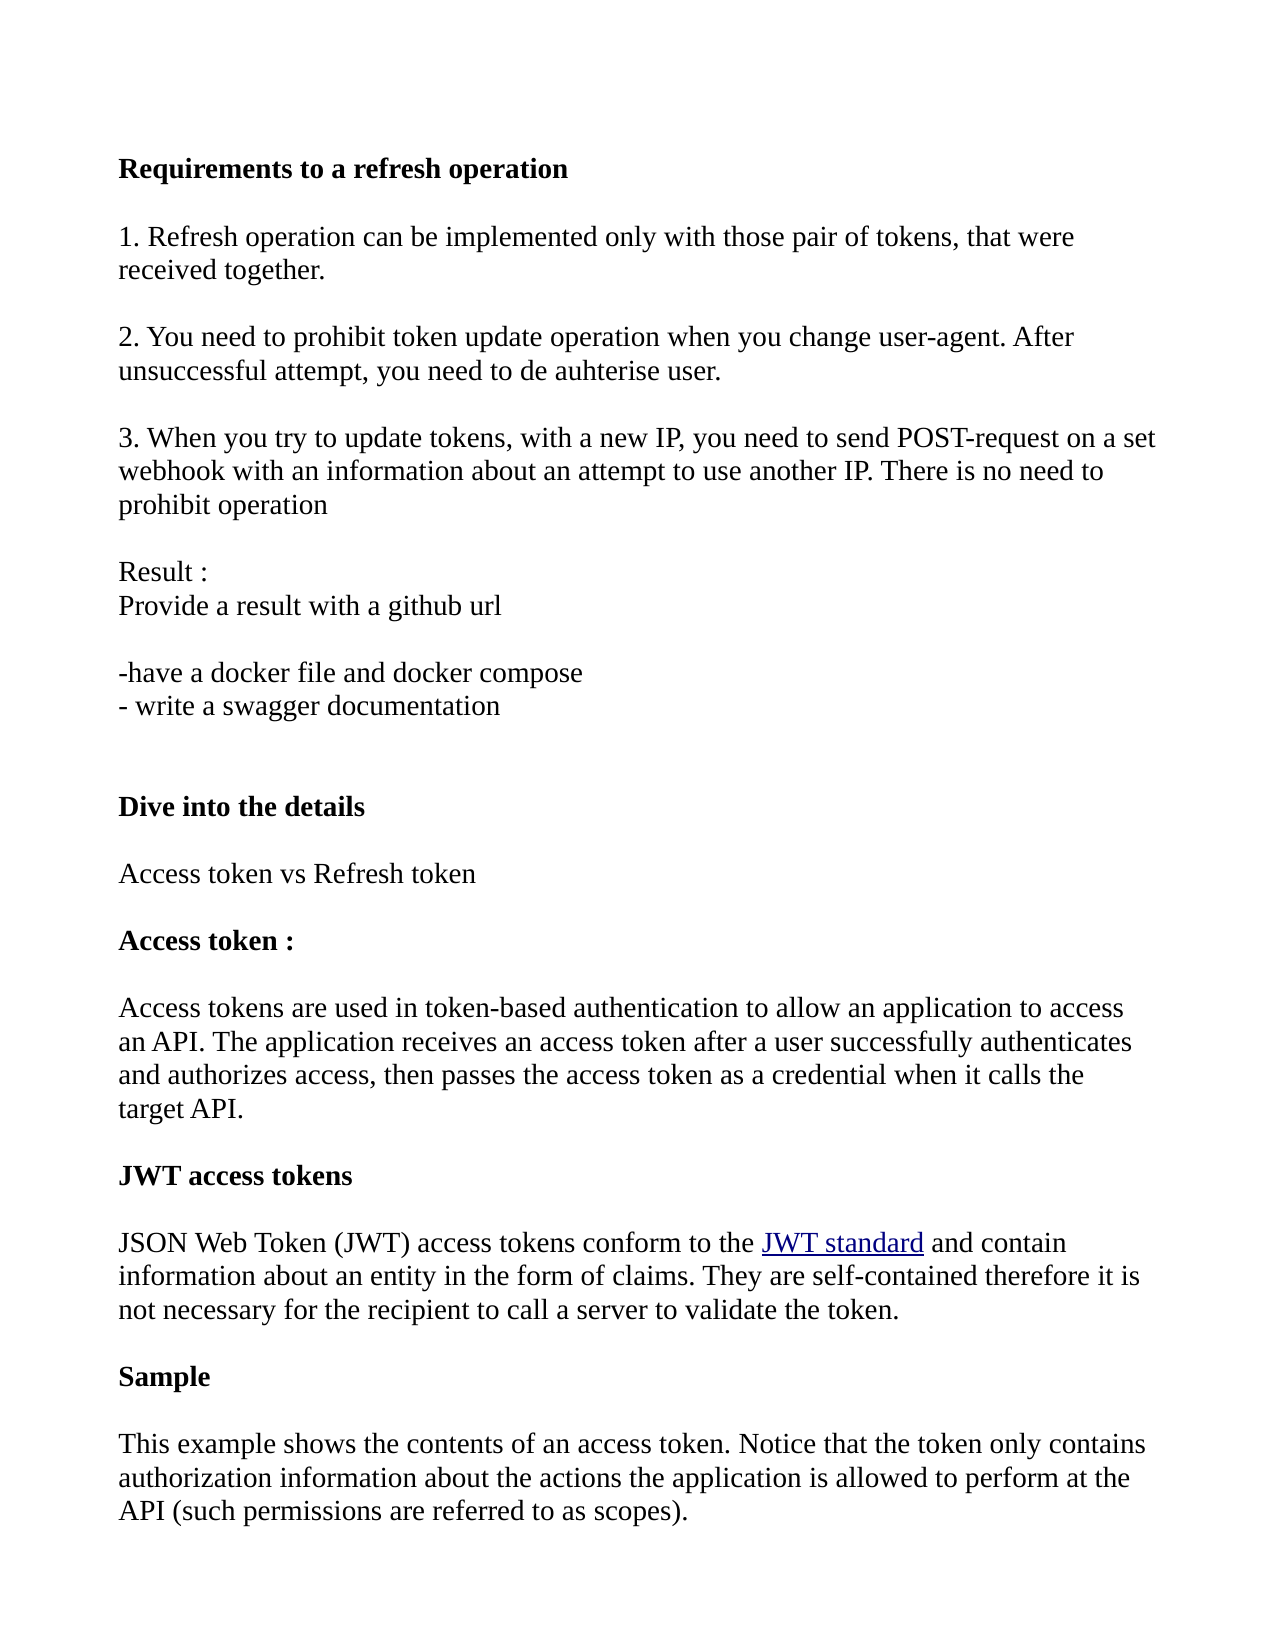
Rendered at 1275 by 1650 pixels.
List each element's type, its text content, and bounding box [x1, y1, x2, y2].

text Provide a result with a github url [118, 588, 1157, 621]
text 3. When you try to update tokens, with a new IP, you need to send POST-request on a set webhook with an information about an attempt to use another IP. There is no need to prohibit operation [118, 420, 1157, 521]
text JWT access tokens [118, 1158, 1157, 1191]
text Access tokens are used in token-based authentication to allow an application to access an API. The application receives an access token after a user successfully authenticates and authorizes access, then passes the access token as a credential when it calls the target API. [118, 990, 1157, 1124]
text 1. Refresh operation can be implemented only with those pair of tokens, that were received together. [118, 219, 1157, 286]
text Dive into the details [118, 789, 1157, 822]
text -have a docker file and docker compose [118, 655, 1157, 688]
text Sample [118, 1359, 1157, 1393]
text JSON Web Token (JWT) access tokens conform to the JWT standard and contain information about an entity in the form of claims. They are self-contained therefore it is not necessary for the recipient to call a server to validate the token. [118, 1225, 1157, 1326]
text Access token : [118, 923, 1157, 957]
text Requirements to a refresh operation [118, 152, 1157, 185]
text 2. You need to prohibit token update operation when you change user-agent. After unsuccessful attempt, you need to de auhterise user. [118, 319, 1157, 386]
text This example shows the contents of an access token. Notice that the token only contains authorization information about the actions the application is allowed to perform at the API (such permissions are referred to as scopes). [118, 1426, 1157, 1527]
text - write a swagger documentation [118, 688, 1157, 722]
text Result : [118, 554, 1157, 588]
text Access token vs Refresh token [118, 856, 1157, 889]
